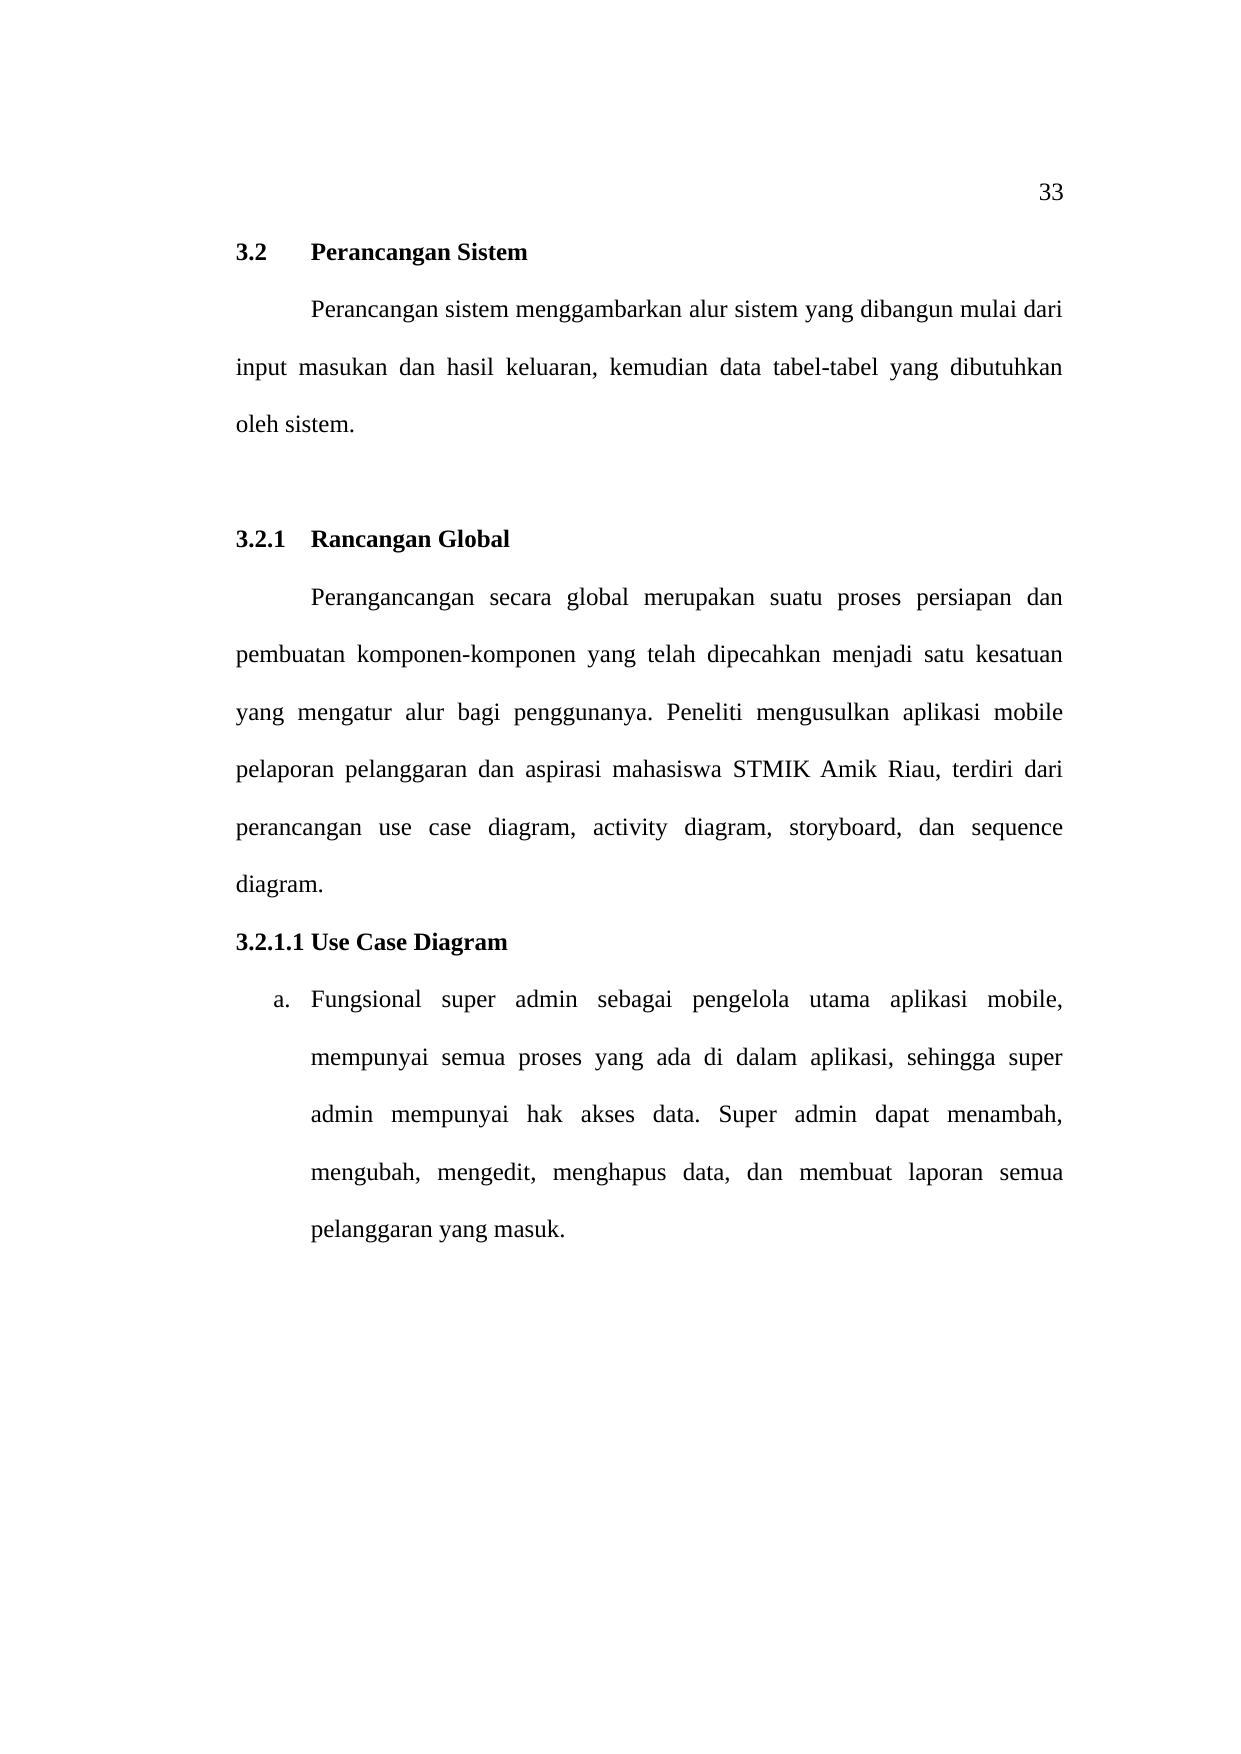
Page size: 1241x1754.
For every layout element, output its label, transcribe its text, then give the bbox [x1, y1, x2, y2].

text 3.2.1.1 Use Case Diagram [236, 927, 1063, 956]
list Fungsional super admin sebagai pengelola utama aplikasi mobile, mempunyai semua proses yang ada di dalam aplikasi, sehingga super admin mempunyai hak akses data. Super admin dapat menambah, mengubah, mengedit, menghapus data, dan membuat laporan semua pelanggaran yang masuk. [273, 984, 1063, 1243]
text 3.2 Perancangan Sistem [236, 237, 1063, 266]
text Perangancangan secara global merupakan suatu proses persiapan dan pembuatan komponen-komponen yang telah dipecahkan menjadi satu kesatuan yang mengatur alur bagi penggunanya. Peneliti mengusulkan aplikasi mobile pelaporan pelanggaran dan aspirasi mahasiswa STMIK Amik Riau, terdiri dari perancangan use case diagram, activity diagram, storyboard, dan sequence diagram. [236, 582, 1063, 898]
text Perancangan sistem menggambarkan alur sistem yang dibangun mulai dari input masukan dan hasil keluaran, kemudian data tabel-tabel yang dibutuhkan oleh sistem. [236, 294, 1063, 438]
text 3.2.1 Rancangan Global [236, 524, 1063, 553]
